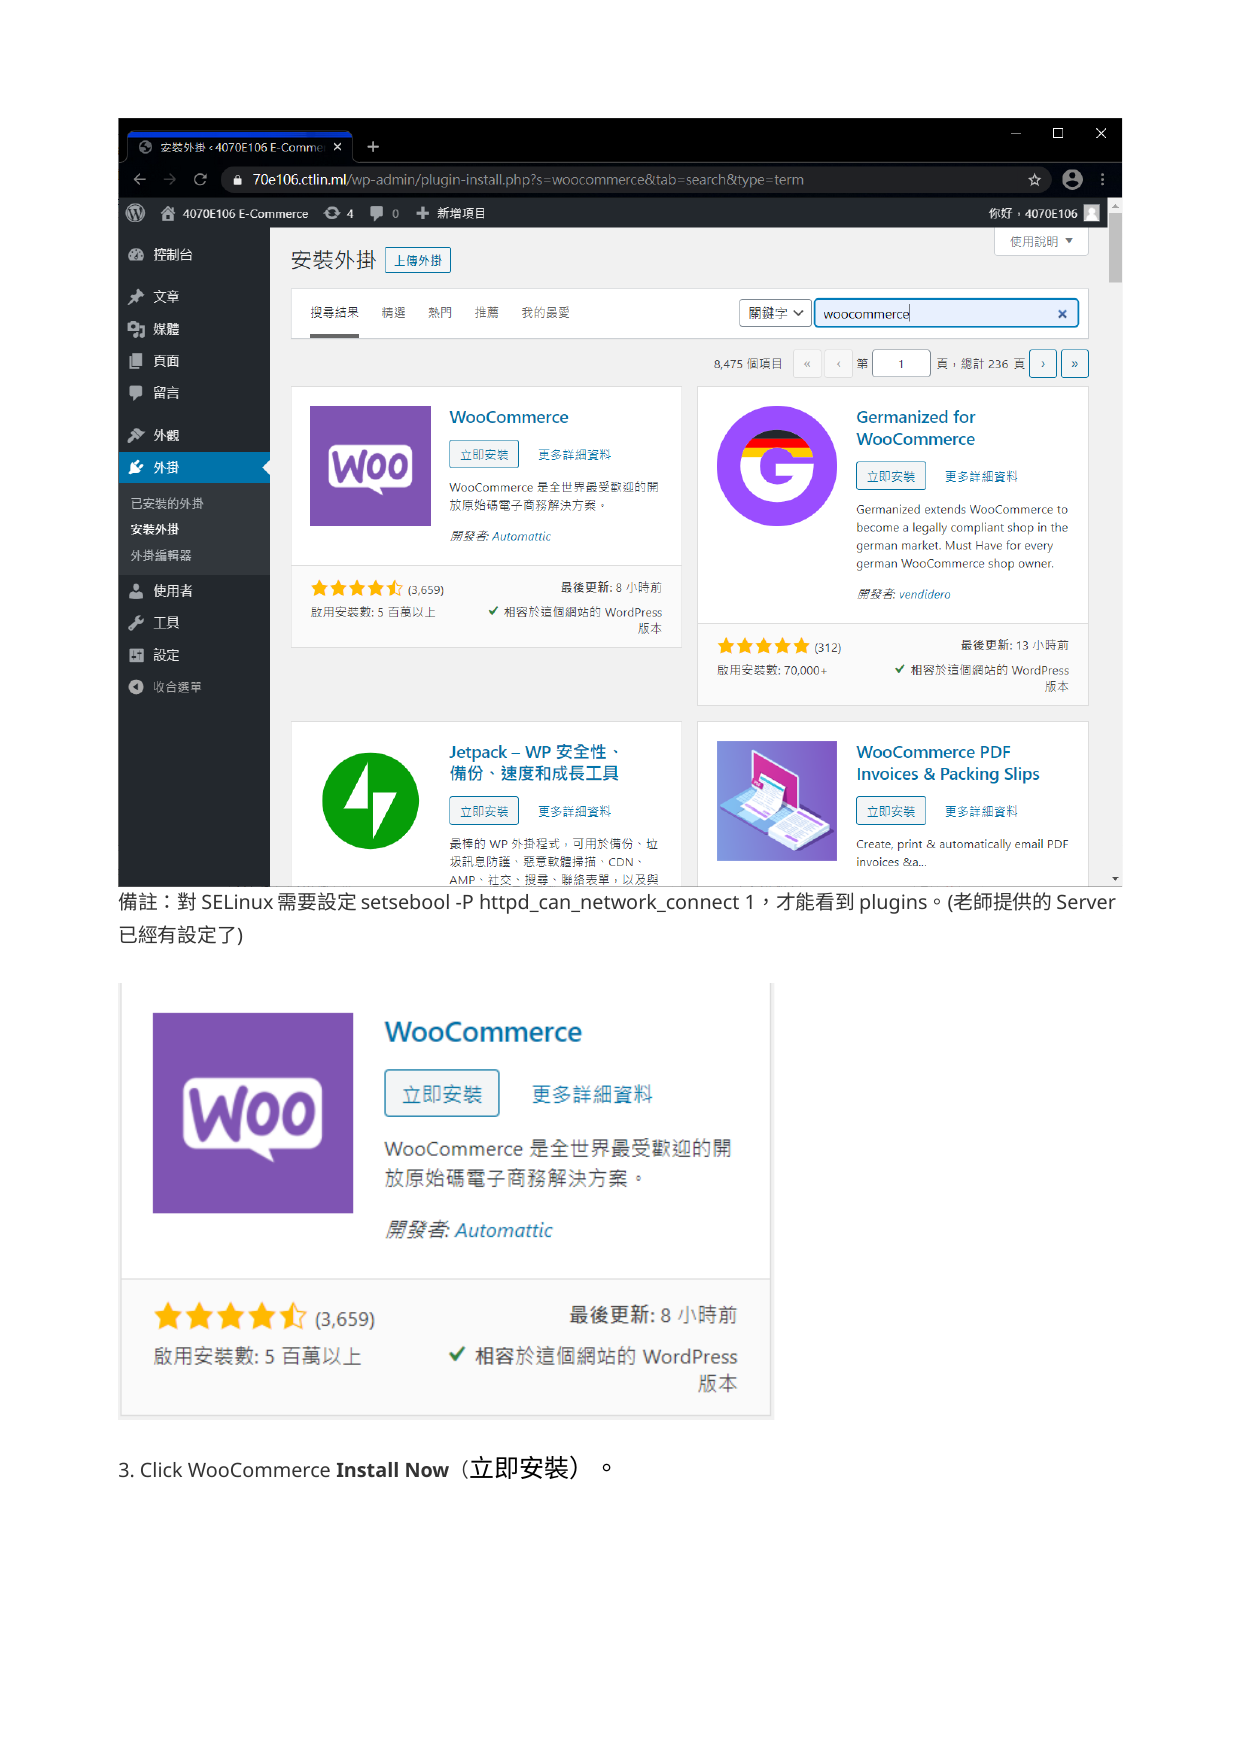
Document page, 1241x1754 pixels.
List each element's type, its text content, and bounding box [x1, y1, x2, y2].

text 3. Click WooCommerce Install Now（立即安裝）。 [118, 1449, 1122, 1485]
text 備註：對SELinux需要設定setsebool -P httpd_can_network_connect 1，才能看到plugins。(老師提供的Server已經有設定了) [118, 887, 1122, 948]
